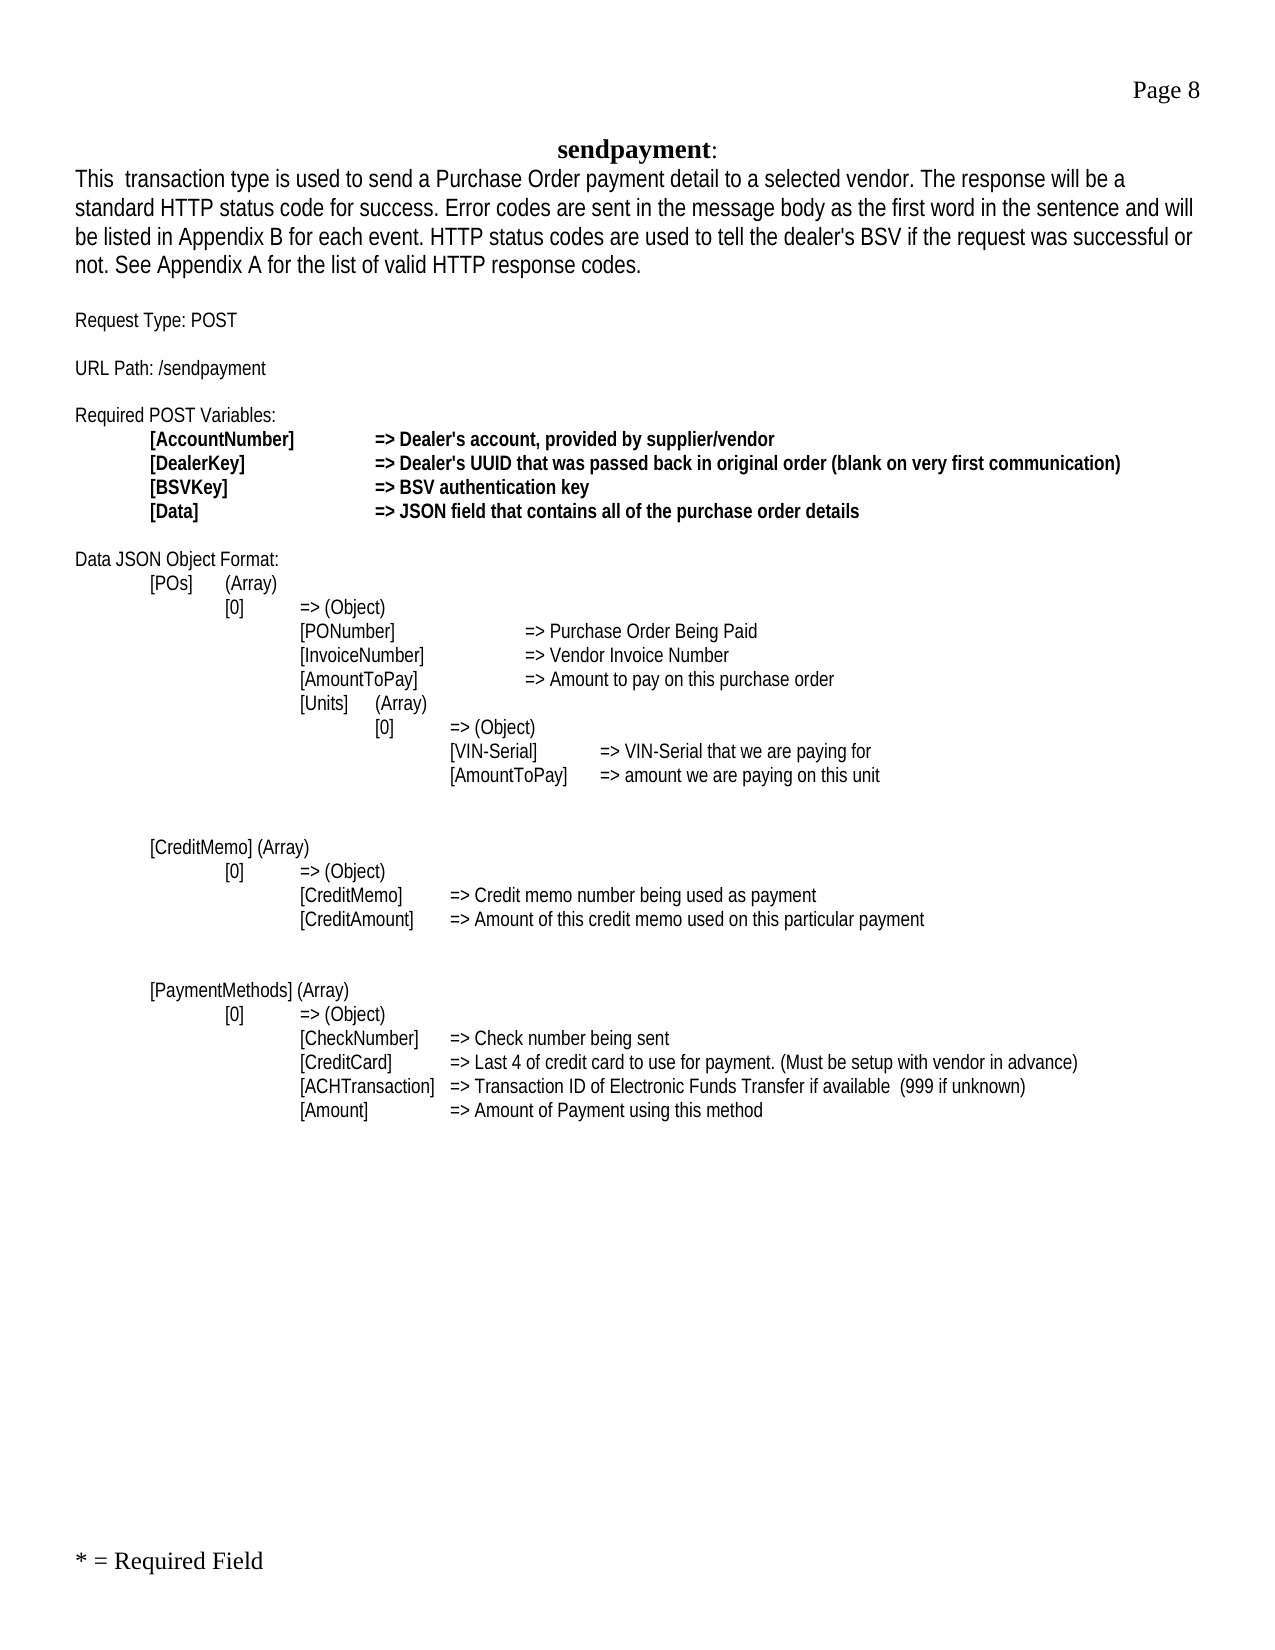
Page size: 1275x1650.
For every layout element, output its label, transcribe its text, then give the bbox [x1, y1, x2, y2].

text [AccountNumber] => Dealer's account, provided by supplier/vendor [75, 427, 1200, 451]
text [CheckNumber] => Check number being sent [75, 1026, 1200, 1050]
text [POs] (Array) [75, 571, 1200, 595]
text [Amount] => Amount of Payment using this method [75, 1098, 1200, 1122]
text [PaymentMethods] (Array) [75, 978, 1200, 1002]
text [BSVKey] => BSV authentication key [75, 475, 1200, 499]
text [VIN-Serial] => VIN-Serial that we are paying for [75, 739, 1200, 763]
text [Data] => JSON field that contains all of the purchase order details [75, 499, 1200, 523]
text [AmountToPay] => amount we are paying on this unit [75, 763, 1200, 787]
text Request Type: POST [75, 308, 1200, 332]
text [InvoiceNumber] => Vendor Invoice Number [75, 643, 1200, 667]
text [Units] (Array) [75, 691, 1200, 715]
text This transaction type is used to send a Purchase Order payment detail to a selected vendor. The response will be a standard HTTP status code for success. Error codes are sent in the message body as the first word in the sentence and will be listed in Appendix B for each event. HTTP status codes are used to tell the dealer's BSV if the request was successful or not. See Appendix A for the list of valid HTTP response codes. [75, 164, 1200, 279]
text [0] => (Object) [75, 1002, 1200, 1026]
text [CreditMemo] (Array) [75, 835, 1200, 859]
text [DealerKey] => Dealer's UUID that was passed back in original order (blank on very first communication) [75, 451, 1200, 475]
text sendpayment: [75, 133, 1200, 164]
text [CreditAmount] => Amount of this credit memo used on this particular payment [75, 907, 1200, 931]
text [PONumber] => Purchase Order Being Paid [75, 619, 1200, 643]
text [0] => (Object) [75, 715, 1200, 739]
text [CreditMemo] => Credit memo number being used as payment [75, 883, 1200, 907]
text [0] => (Object) [75, 595, 1200, 619]
text [ACHTransaction] => Transaction ID of Electronic Funds Transfer if available (999 if unknown) [75, 1074, 1200, 1098]
text URL Path: /sendpayment [75, 356, 1200, 379]
text [0] => (Object) [75, 859, 1200, 883]
text [AmountToPay] => Amount to pay on this purchase order [75, 667, 1200, 691]
text [CreditCard] => Last 4 of credit card to use for payment. (Must be setup with vendor in advance) [75, 1050, 1200, 1074]
text Data JSON Object Format: [75, 547, 1200, 571]
text Required POST Variables: [75, 403, 1200, 427]
